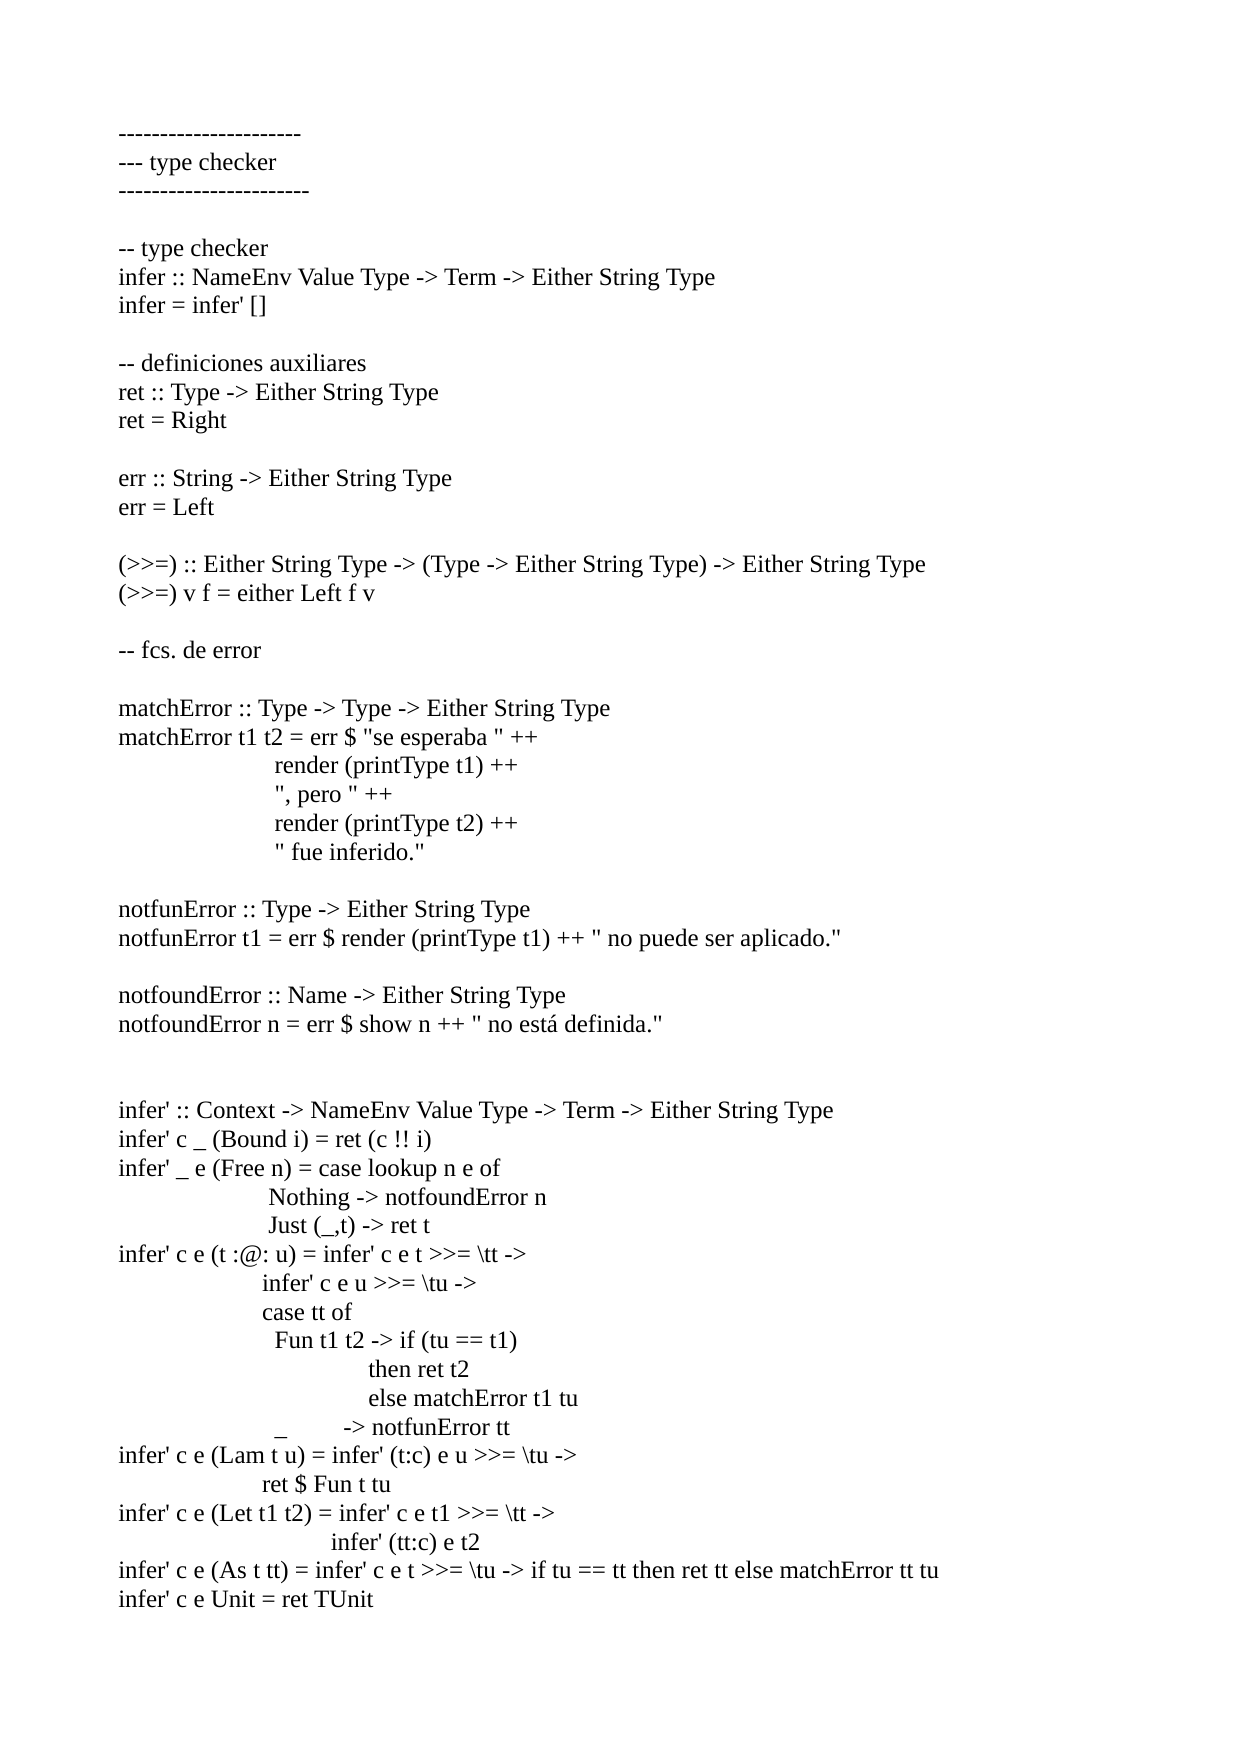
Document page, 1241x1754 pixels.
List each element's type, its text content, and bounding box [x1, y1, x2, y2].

text Just (_,t) -> ret t [118, 1211, 1122, 1239]
text case tt of [118, 1297, 1122, 1326]
text infer' _ e (Free n) = case lookup n e of [118, 1153, 1122, 1182]
text -- fcs. de error [118, 636, 1122, 664]
text then ret t2 [118, 1354, 1122, 1383]
text matchError :: Type -> Type -> Either String Type [118, 693, 1122, 722]
text infer' c e (Let t1 t2) = infer' c e t1 >>= \tt -> [118, 1498, 1122, 1527]
text ----------------------- [118, 176, 1122, 204]
text _ -> notfunError tt [118, 1412, 1122, 1441]
text infer :: NameEnv Value Type -> Term -> Either String Type [118, 262, 1122, 291]
text -- definiciones auxiliares [118, 348, 1122, 377]
text infer = infer' [] [118, 291, 1122, 319]
text (>>=) :: Either String Type -> (Type -> Either String Type) -> Either String Type [118, 549, 1122, 578]
text ret :: Type -> Either String Type [118, 377, 1122, 406]
text Fun t1 t2 -> if (tu == t1) [118, 1326, 1122, 1354]
text infer' :: Context -> NameEnv Value Type -> Term -> Either String Type [118, 1096, 1122, 1124]
text err :: String -> Either String Type [118, 463, 1122, 492]
text ret $ Fun t tu [118, 1469, 1122, 1498]
text infer' (tt:c) e t2 [118, 1527, 1122, 1556]
text infer' c e u >>= \tu -> [118, 1268, 1122, 1297]
text err = Left [118, 492, 1122, 521]
text else matchError t1 tu [118, 1383, 1122, 1412]
text infer' c e (As t tt) = infer' c e t >>= \tu -> if tu == tt then ret tt else matchError tt tu [118, 1556, 1122, 1584]
text -- type checker [118, 233, 1122, 262]
text infer' c e Unit = ret TUnit [118, 1584, 1122, 1613]
text ", pero " ++ [118, 779, 1122, 808]
text ---------------------- [118, 118, 1122, 147]
text notfunError t1 = err $ render (printType t1) ++ " no puede ser aplicado." [118, 923, 1122, 952]
text matchError t1 t2 = err $ "se esperaba " ++ [118, 722, 1122, 751]
text Nothing -> notfoundError n [118, 1182, 1122, 1211]
text infer' c e (t :@: u) = infer' c e t >>= \tt -> [118, 1239, 1122, 1268]
text notfoundError :: Name -> Either String Type [118, 981, 1122, 1009]
text ret = Right [118, 406, 1122, 434]
text --- type checker [118, 147, 1122, 176]
text " fue inferido." [118, 837, 1122, 866]
text infer' c e (Lam t u) = infer' (t:c) e u >>= \tu -> [118, 1441, 1122, 1469]
text infer' c _ (Bound i) = ret (c !! i) [118, 1124, 1122, 1153]
text (>>=) v f = either Left f v [118, 578, 1122, 607]
text notfoundError n = err $ show n ++ " no está definida." [118, 1009, 1122, 1038]
text notfunError :: Type -> Either String Type [118, 894, 1122, 923]
text render (printType t2) ++ [118, 808, 1122, 837]
text render (printType t1) ++ [118, 751, 1122, 779]
